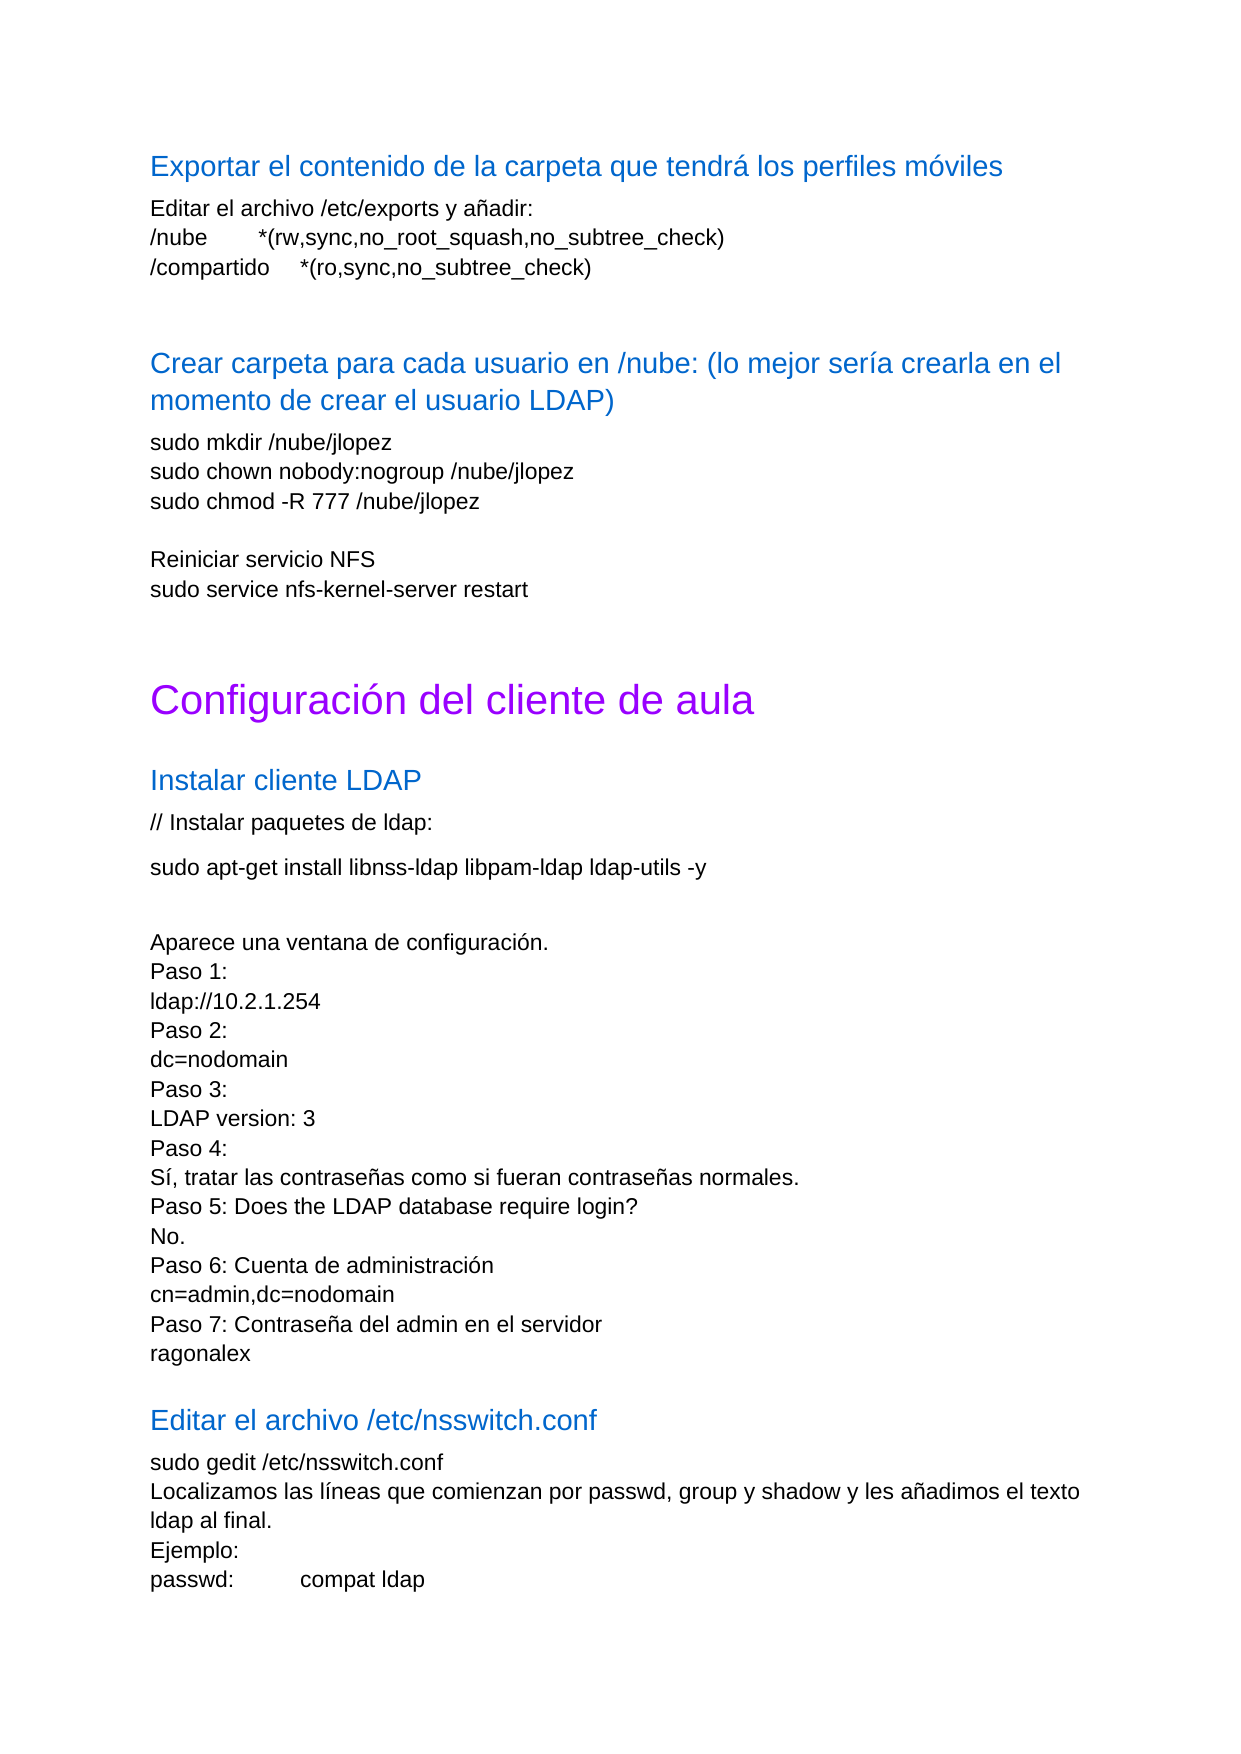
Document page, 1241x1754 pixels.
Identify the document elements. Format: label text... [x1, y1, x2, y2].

text sudo chmod -R 777 /nube/jlopez [150, 488, 1091, 514]
text Aparece una ventana de configuración. [150, 929, 1091, 955]
text Ejemplo: [150, 1537, 1091, 1563]
text Paso 7: Contraseña del admin en el servidor [150, 1311, 1091, 1337]
text Sí, tratar las contraseñas como si fueran contraseñas normales. [150, 1164, 1091, 1190]
text Editar el archivo /etc/exports y añadir: [150, 196, 1091, 221]
text sudo chown nobody:nogroup /nube/jlopez [150, 459, 1091, 485]
subtitle Crear carpeta para cada usuario en /nube: (lo mejor sería crearla en el momento de crear el usuario LDAP) [150, 347, 1091, 417]
text Paso 3: LDAP version: 3 [150, 1076, 1091, 1131]
text passwd: compat ldap [150, 1567, 1091, 1592]
text Paso 5: Does the LDAP database require login? [150, 1194, 1091, 1219]
text Reiniciar servicio NFS [150, 547, 1091, 573]
text Paso 4: [150, 1135, 1091, 1161]
text sudo mkdir /nube/jlopez [150, 430, 1091, 455]
text sudo apt-get install libnss-ldap libpam-ldap ldap-utils -y [150, 855, 1091, 881]
subtitle Configuración del cliente de aula [150, 677, 1091, 723]
text ldap://10.2.1.254 [150, 988, 1091, 1014]
text // Instalar paquetes de ldap: [150, 809, 1091, 835]
text Localizamos las líneas que comienzan por passwd, group y shadow y les añadimos el texto ldap al final. [150, 1479, 1091, 1534]
text Paso 6: Cuenta de administración [150, 1253, 1091, 1278]
subtitle Instalar cliente LDAP [150, 764, 1091, 796]
text cn=admin,dc=nodomain [150, 1282, 1091, 1308]
text /compartido *(ro,sync,no_subtree_check) [150, 254, 1091, 280]
text Paso 1: [150, 959, 1091, 984]
text sudo gedit /etc/nsswitch.conf [150, 1449, 1091, 1475]
text No. [150, 1223, 1091, 1249]
text /nube *(rw,sync,no_root_squash,no_subtree_check) [150, 225, 1091, 251]
text dc=nodomain [150, 1047, 1091, 1073]
text ragonalex [150, 1341, 1091, 1366]
text sudo service nfs-kernel-server restart [150, 577, 1091, 602]
subtitle Editar el archivo /etc/nsswitch.conf [150, 1403, 1091, 1436]
subtitle Exportar el contenido de la carpeta que tendrá los perfiles móviles [150, 150, 1091, 183]
text Paso 2: [150, 1018, 1091, 1043]
